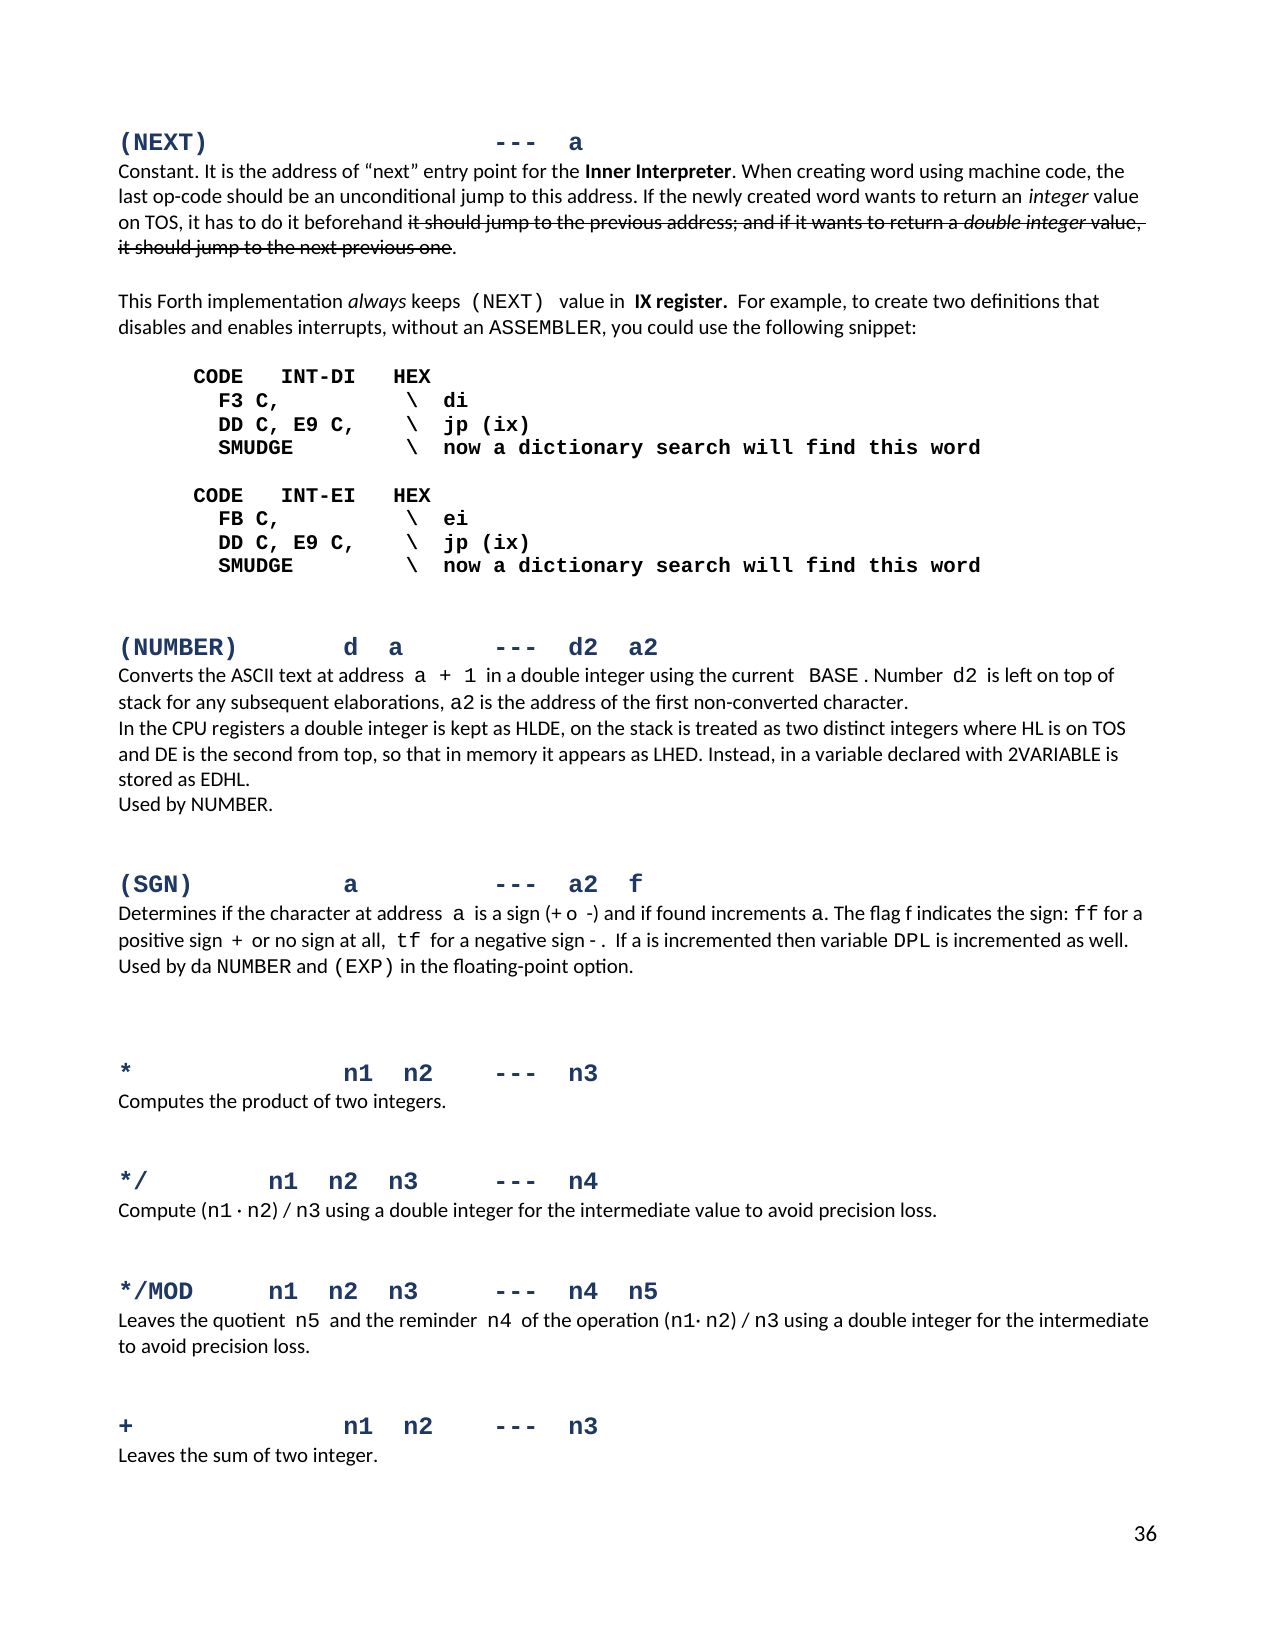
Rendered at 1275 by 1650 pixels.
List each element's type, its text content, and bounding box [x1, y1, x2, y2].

text Leaves the sum of two integer. [118, 1442, 1157, 1468]
text Leaves the quotient n5 and the reminder n4 of the operation (n1· n2) / n3 using a double integer for the intermediate to avoid precision loss. [118, 1307, 1157, 1359]
text Compute (n1 · n2) / n3 using a double integer for the intermediate value to avoid precision loss. [118, 1197, 1157, 1224]
subtitle */MOD n1 n2 n3 --- n4 n5 [118, 1279, 1157, 1307]
text Constant. It is the address of “next” entry point for the Inner Interpreter. When creating word using machine code, the last op-code should be an unconditional jump to this address. If the newly created word wants to return an integer value on TOS, it has to do it beforehand it should jump to the previous address; and if it wants to return a double integer value, it should jump to the next previous one. [118, 158, 1157, 260]
text SMUDGE \ now a dictionary search will find this word [118, 437, 1157, 461]
text Converts the ASCII text at address a + 1 in a double integer using the current BASE . Number d2 is left on top of stack for any subsequent elaborations, a2 is the address of the first non-converted character. [118, 662, 1157, 715]
text This Forth implementation always keeps (NEXT) value in IX register. For example, to create two definitions that disables and enables interrupts, without an ASSEMBLER, you could use the following snippet: [118, 288, 1157, 341]
text Computes the product of two integers. [118, 1088, 1157, 1114]
text DD C, E9 C, \ jp (ix) [118, 414, 1157, 437]
text SMUDGE \ now a dictionary search will find this word [118, 556, 1157, 579]
text FB C, \ ei [118, 508, 1157, 532]
text F3 C, \ di [118, 390, 1157, 414]
subtitle (NEXT) --- a [118, 130, 1157, 158]
text CODE INT-DI HEX [118, 366, 1157, 390]
text In the CPU registers a double integer is kept as HLDE, on the stack is treated as two distinct integers where HL is on TOS and DE is the second from top, so that in memory it appears as LHED. Instead, in a variable declared with 2VARIABLE is stored as EDHL. [118, 715, 1157, 792]
text Determines if the character at address a is a sign (+ o -) and if found increments a. The flag f indicates the sign: ff for a positive sign + or no sign at all, tf for a negative sign - . If a is incremented then variable DPL is incremented as well. Used by da NUMBER and (EXP) in the floating-point option. [118, 900, 1157, 980]
text Used by NUMBER. [118, 792, 1157, 817]
text DD C, E9 C, \ jp (ix) [118, 532, 1157, 556]
subtitle * n1 n2 --- n3 [118, 1060, 1157, 1088]
subtitle */ n1 n2 n3 --- n4 [118, 1169, 1157, 1197]
subtitle + n1 n2 --- n3 [118, 1414, 1157, 1442]
subtitle (SGN) a --- a2 f [118, 872, 1157, 900]
text CODE INT-EI HEX [118, 484, 1157, 508]
subtitle (NUMBER) d a --- d2 a2 [118, 634, 1157, 662]
